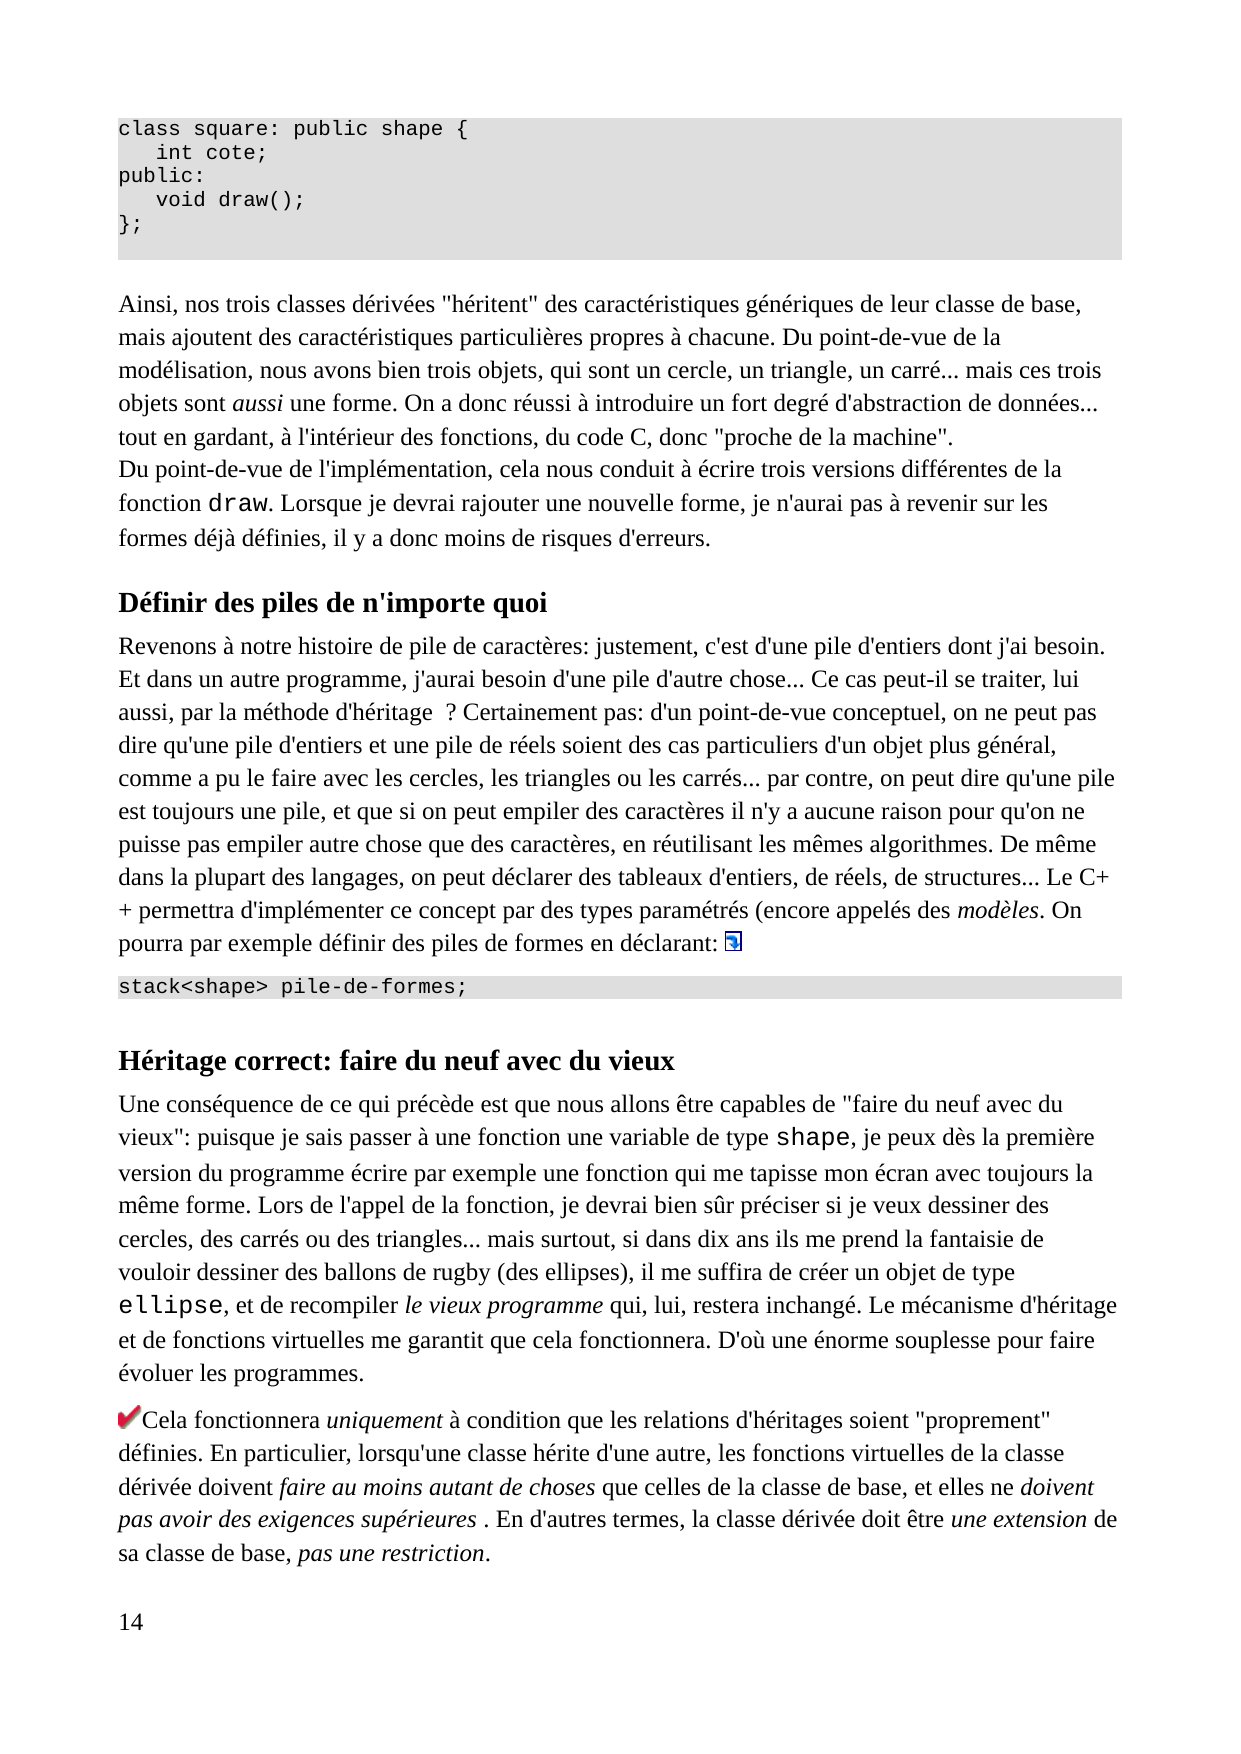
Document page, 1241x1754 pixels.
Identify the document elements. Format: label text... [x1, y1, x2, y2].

text int cote; [118, 142, 1122, 165]
text Cela fonctionnera uniquement à condition que les relations d'héritages soient "proprement" définies. En particulier, lorsqu'une classe hérite d'une autre, les fonctions virtuelles de la classe dérivée doivent faire au moins autant de choses que celles de la classe de base, et elles ne doivent pas avoir des exigences supérieures . En d'autres termes, la classe dérivée doit être une extension de sa classe de base, pas une restriction. [118, 1405, 1122, 1566]
text Une conséquence de ce qui précède est que nous allons être capables de "faire du neuf avec du vieux": puisque je sais passer à une fonction une variable de type shape, je peux dès la première version du programme écrire par exemple une fonction qui me tapisse mon écran avec toujours la même forme. Lors de l'appel de la fonction, je devrai bien sûr préciser si je veux dessiner des cercles, des carrés ou des triangles... mais surtout, si dans dix ans ils me prend la fantaisie de vouloir dessiner des ballons de rugby (des ellipses), il me suffira de créer un objet de type ellipse, et de recompiler le vieux programme qui, lui, restera inchangé. Le mécanisme d'héritage et de fonctions virtuelles me garantit que cela fonctionnera. D'où une énorme souplesse pour faire évoluer les programmes. [118, 1089, 1122, 1387]
picture [118, 1405, 142, 1429]
text class square: public shape { [118, 118, 1122, 142]
picture [726, 933, 740, 950]
subtitle Héritage correct: faire du neuf avec du vieux [118, 1043, 1122, 1077]
text stack<shape> pile-de-formes; [118, 976, 1122, 999]
subtitle Définir des piles de n'importe quoi [118, 585, 1122, 618]
text void draw(); [118, 189, 1122, 213]
text }; [118, 213, 1122, 236]
text Ainsi, nos trois classes dérivées "héritent" des caractéristiques génériques de leur classe de base, mais ajoutent des caractéristiques particulières propres à chacune. Du point-de-vue de la modélisation, nous avons bien trois objets, qui sont un cercle, un triangle, un carré... mais ces trois objets sont aussi une forme. On a donc réussi à introduire un fort degré d'abstraction de données... tout en gardant, à l'intérieur des fonctions, du code C, donc "proche de la machine". Du point-de-vue de l'implémentation, cela nous conduit à écrire trois versions différentes de la fonction draw. Lorsque je devrai rajouter une nouvelle forme, je n'aurai pas à revenir sur les formes déjà définies, il y a donc moins de risques d'erreurs. [118, 289, 1122, 551]
text Revenons à notre histoire de pile de caractères: justement, c'est d'une pile d'entiers dont j'ai besoin. Et dans un autre programme, j'aurai besoin d'une pile d'autre chose... Ce cas peut-il se traiter, lui aussi, par la méthode d'héritage ? Certainement pas: d'un point-de-vue conceptuel, on ne peut pas dire qu'une pile d'entiers et une pile de réels soient des cas particuliers d'un objet plus général, comme a pu le faire avec les cercles, les triangles ou les carrés... par contre, on peut dire qu'une pile est toujours une pile, et que si on peut empiler des caractères il n'y a aucune raison pour qu'on ne puisse pas empiler autre chose que des caractères, en réutilisant les mêmes algorithmes. De même dans la plupart des langages, on peut déclarer des tableaux d'entiers, de réels, de structures... Le C++ permettra d'implémenter ce concept par des types paramétrés (encore appelés des modèles. On pourra par exemple définir des piles de formes en déclarant: [118, 631, 1122, 957]
text public: [118, 165, 1122, 189]
